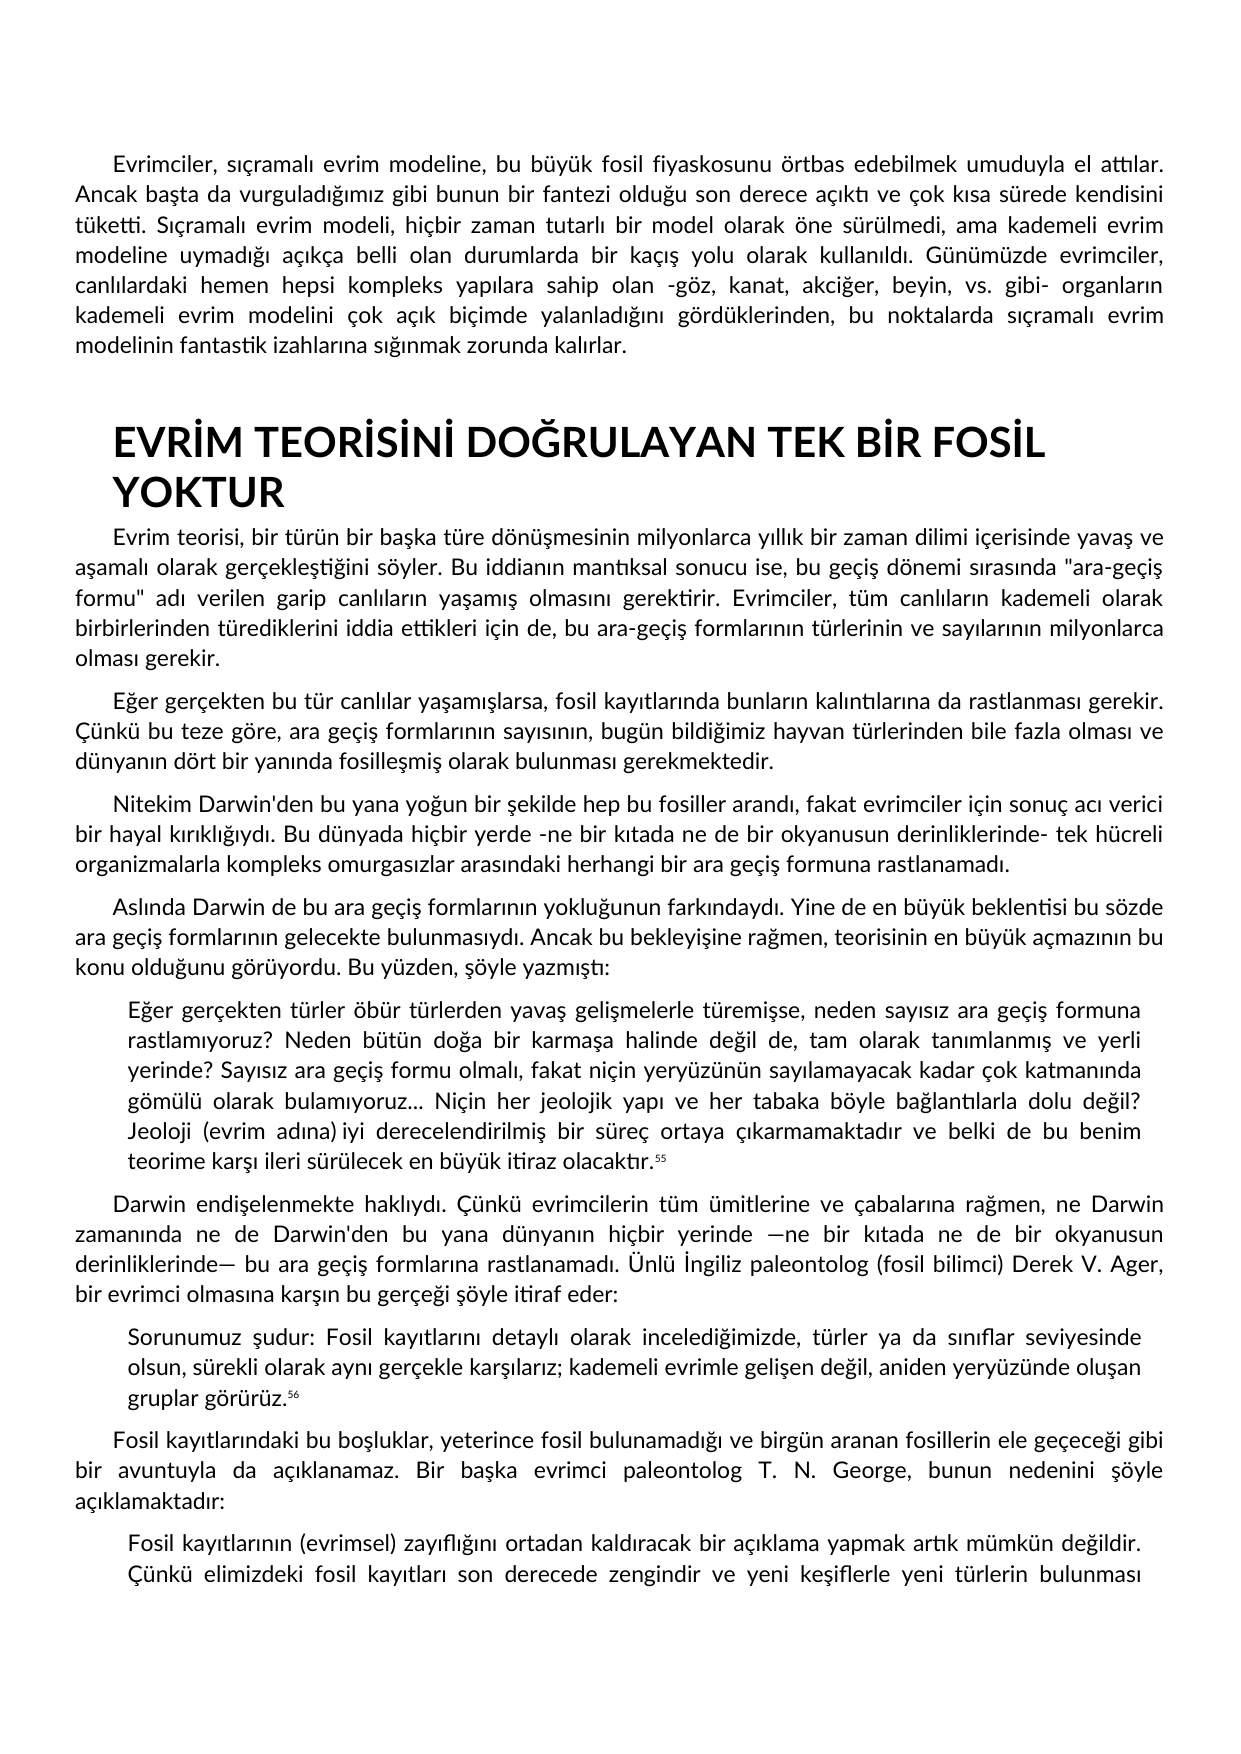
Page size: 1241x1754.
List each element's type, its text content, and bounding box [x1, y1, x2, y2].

text Nitekim Darwin'den bu yana yoğun bir şekilde hep bu fosiller arandı, fakat evrimciler için sonuç acı verici bir hayal kırıklığıydı. Bu dünyada hiçbir yerde -ne bir kıtada ne de bir okyanusun derinliklerinde- tek hücreli organizmalarla kompleks omurgasızlar arasındaki herhangi bir ara geçiş formuna rastlanamadı. [75, 789, 1165, 877]
text Eğer gerçekten bu tür canlılar yaşamışlarsa, fosil kayıtlarında bunların kalıntılarına da rastlanması gerekir. Çünkü bu teze göre, ara geçiş formlarının sayısının, bugün bildiğimiz hayvan türlerinden bile fazla olması ve dünyanın dört bir yanında fosilleşmiş olarak bulunması gerekmektedir. [75, 686, 1165, 774]
text Eğer gerçekten türler öbür türlerden yavaş gelişmelerle türemişse, neden sayısız ara geçiş formuna rastlamıyoruz? Neden bütün doğa bir karmaşa halinde değil de, tam olarak tanımlanmış ve yerli yerinde? Sayısız ara geçiş formu olmalı, fakat niçin yeryüzünün sayılamayacak kadar çok katmanında gömülü olarak bulamıyoruz... Niçin her jeolojik yapı ve her tabaka böyle bağlantılarla dolu değil? Jeoloji (evrim adına) iyi derecelendirilmiş bir süreç ortaya çıkarmamaktadır ve belki de bu benim teorime karşı ileri sürülecek en büyük itiraz olacaktır.55 [127, 996, 1143, 1174]
text Darwin endişelenmekte haklıydı. Çünkü evrimcilerin tüm ümitlerine ve çabalarına rağmen, ne Darwin zamanında ne de Darwin'den bu yana dünyanın hiçbir yerinde —ne bir kıtada ne de bir okyanusun derinliklerinde— bu ara geçiş formlarına rastlanamadı. Ünlü İngiliz paleontolog (fosil bilimci) Derek V. Ager, bir evrimci olmasına karşın bu gerçeği şöyle itiraf eder: [75, 1189, 1165, 1308]
text Evrimciler, sıçramalı evrim modeline, bu büyük fosil fiyaskosunu örtbas edebilmek umuduyla el attılar. Ancak başta da vurguladığımız gibi bunun bir fantezi olduğu son derece açıktı ve çok kısa sürede kendisini tüketti. Sıçramalı evrim modeli, hiçbir zaman tutarlı bir model olarak öne sürülmedi, ama kademeli evrim modeline uymadığı açıkça belli olan durumlarda bir kaçış yolu olarak kullanıldı. Günümüzde evrimciler, canlılardaki hemen hepsi kompleks yapılara sahip olan -göz, kanat, akciğer, beyin, vs. gibi- organların kademeli evrim modelini çok açık biçimde yalanladığını gördüklerinden, bu noktalarda sıçramalı evrim modelinin fantastik izahlarına sığınmak zorunda kalırlar. [75, 150, 1165, 359]
text Fosil kayıtlarının (evrimsel) zayıflığını ortadan kaldıracak bir açıklama yapmak artık mümkün değildir. Çünkü elimizdeki fosil kayıtları son derecede zengindir ve yeni keşiflerle yeni türlerin bulunması [127, 1529, 1143, 1587]
text Sorunumuz şudur: Fosil kayıtlarını detaylı olarak incelediğimizde, türler ya da sınıflar seviyesinde olsun, sürekli olarak aynı gerçekle karşılarız; kademeli evrimle gelişen değil, aniden yeryüzünde oluşan gruplar görürüz.56 [127, 1323, 1143, 1411]
text Aslında Darwin de bu ara geçiş formlarının yokluğunun farkındaydı. Yine de en büyük beklentisi bu sözde ara geçiş formlarının gelecekte bulunmasıydı. Ancak bu bekleyişine rağmen, teorisinin en büyük açmazının bu konu olduğunu görüyordu. Bu yüzden, şöyle yazmıştı: [75, 893, 1165, 981]
text Fosil kayıtlarındaki bu boşluklar, yeterince fosil bulunamadığı ve birgün aranan fosillerin ele geçeceği gibi bir avuntuyla da açıklanamaz. Bir başka evrimci paleontolog T. N. George, bunun nedenini şöyle açıklamaktadır: [75, 1426, 1165, 1514]
text Evrim teorisi, bir türün bir başka türe dönüşmesinin milyonlarca yıllık bir zaman dilimi içerisinde yavaş ve aşamalı olarak gerçekleştiğini söyler. Bu iddianın mantıksal sonucu ise, bu geçiş dönemi sırasında "ara-geçiş formu" adı verilen garip canlıların yaşamış olmasını gerektirir. Evrimciler, tüm canlıların kademeli olarak birbirlerinden türediklerini iddia ettikleri için de, bu ara-geçiş formlarının türlerinin ve sayılarının milyonlarca olması gerekir. [75, 523, 1165, 671]
subtitle EVRİM TEORİSİNİ DOĞRULAYAN TEK BİR FOSİL YOKTUR [112, 417, 1165, 517]
